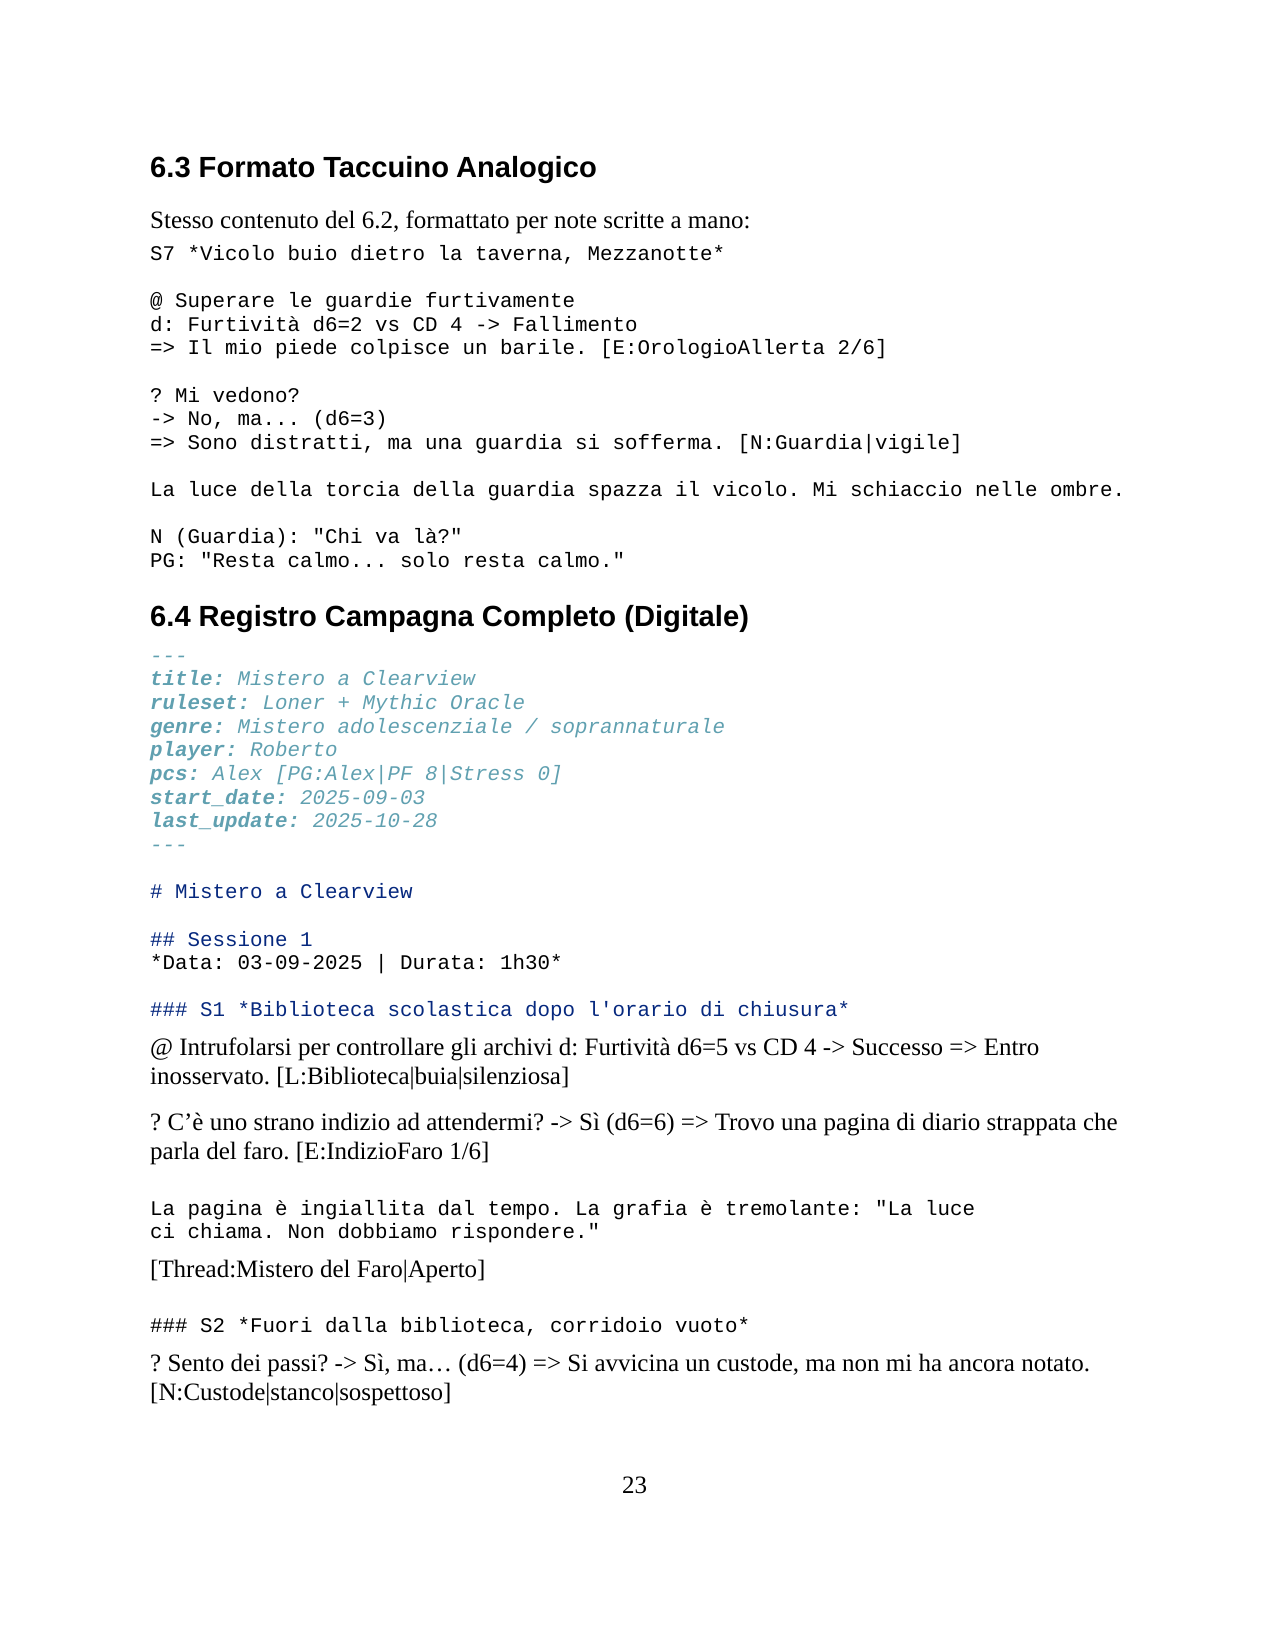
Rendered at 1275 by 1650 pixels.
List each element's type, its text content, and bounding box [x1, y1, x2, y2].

text @ Intrufolarsi per controllare gli archivi d: Furtività d6=5 vs CD 4 -> Successo => Entro inosservato. [L:Biblioteca|buia|silenziosa] [150, 1032, 1125, 1089]
text ### S1 *Biblioteca scolastica dopo l'orario di chiusura* [150, 999, 1125, 1023]
text d: Furtività d6=2 vs CD 4 -> Fallimento [150, 314, 1125, 337]
text --- [150, 834, 1125, 858]
text N (Guardia): "Chi va là?" [150, 526, 1125, 550]
text ### S2 *Fuori dalla biblioteca, corridoio vuoto* [150, 1315, 1125, 1339]
text start_date: 2025-09-03 [150, 787, 1125, 810]
text -> No, ma... (d6=3) [150, 408, 1125, 432]
text ? Sento dei passi? -> Sì, ma… (d6=4) => Si avvicina un custode, ma non mi ha ancora notato. [N:Custode|stanco|sospettoso] [150, 1348, 1125, 1405]
text pcs: Alex [PG:Alex|PF 8|Stress 0] [150, 763, 1125, 787]
text ci chiama. Non dobbiamo rispondere." [150, 1221, 1125, 1245]
text S7 *Vicolo buio dietro la taverna, Mezzanotte* [150, 243, 1125, 266]
text ? C’è uno strano indizio ad attendermi? -> Sì (d6=6) => Trovo una pagina di diario strappata che parla del faro. [E:IndizioFaro 1/6] [150, 1107, 1125, 1165]
text La pagina è ingiallita dal tempo. La grafia è tremolante: "La luce [150, 1198, 1125, 1221]
text => Il mio piede colpisce un barile. [E:OrologioAllerta 2/6] [150, 337, 1125, 361]
text title: Mistero a Clearview [150, 668, 1125, 692]
text last_update: 2025-10-28 [150, 810, 1125, 834]
text genre: Mistero adolescenziale / soprannaturale [150, 716, 1125, 739]
text ruleset: Loner + Mythic Oracle [150, 692, 1125, 716]
subtitle 6.4 Registro Campagna Completo (Digitale) [150, 599, 1125, 632]
text ## Sessione 1 [150, 928, 1125, 952]
text *Data: 03-09-2025 | Durata: 1h30* [150, 952, 1125, 976]
text player: Roberto [150, 739, 1125, 763]
text [Thread:Mistero del Faro|Aperto] [150, 1254, 1125, 1283]
text PG: "Resta calmo... solo resta calmo." [150, 550, 1125, 574]
text --- [150, 645, 1125, 668]
text La luce della torcia della guardia spazza il vicolo. Mi schiaccio nelle ombre. [150, 479, 1125, 503]
text # Mistero a Clearview [150, 881, 1125, 905]
text => Sono distratti, ma una guardia si sofferma. [N:Guardia|vigile] [150, 432, 1125, 456]
subtitle 6.3 Formato Taccuino Analogico [150, 150, 1125, 183]
text Stesso contenuto del 6.2, formattato per note scritte a mano: [150, 205, 1125, 234]
text ? Mi vedono? [150, 384, 1125, 408]
text @ Superare le guardie furtivamente [150, 290, 1125, 314]
